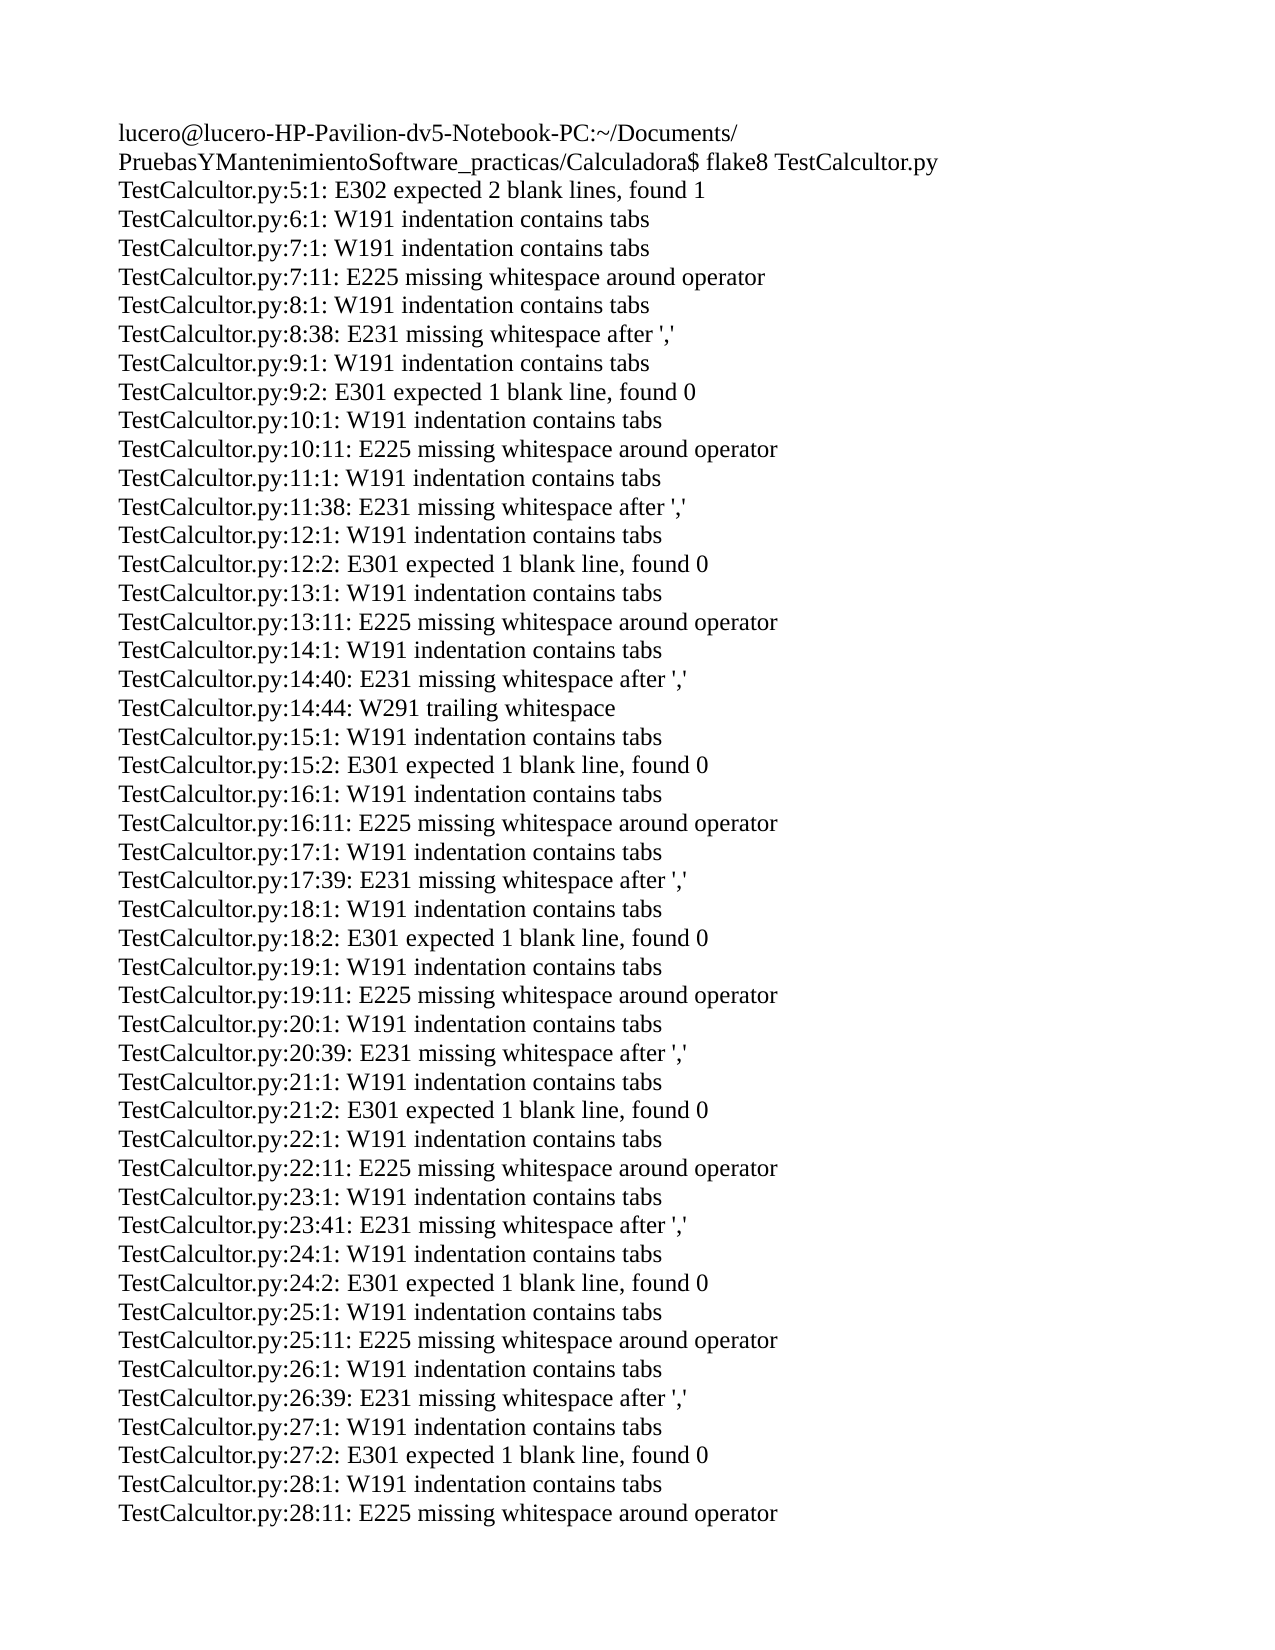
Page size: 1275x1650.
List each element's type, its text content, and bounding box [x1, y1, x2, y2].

text TestCalcultor.py:10:1: W191 indentation contains tabs [118, 406, 1157, 434]
text TestCalcultor.py:25:1: W191 indentation contains tabs [118, 1297, 1157, 1326]
text TestCalcultor.py:7:11: E225 missing whitespace around operator [118, 262, 1157, 291]
text TestCalcultor.py:27:1: W191 indentation contains tabs [118, 1412, 1157, 1441]
text TestCalcultor.py:21:2: E301 expected 1 blank line, found 0 [118, 1096, 1157, 1124]
text TestCalcultor.py:18:1: W191 indentation contains tabs [118, 894, 1157, 923]
text TestCalcultor.py:26:1: W191 indentation contains tabs [118, 1354, 1157, 1383]
text TestCalcultor.py:6:1: W191 indentation contains tabs [118, 204, 1157, 233]
text TestCalcultor.py:24:2: E301 expected 1 blank line, found 0 [118, 1268, 1157, 1297]
text TestCalcultor.py:14:1: W191 indentation contains tabs [118, 636, 1157, 664]
text TestCalcultor.py:23:1: W191 indentation contains tabs [118, 1182, 1157, 1211]
text TestCalcultor.py:28:11: E225 missing whitespace around operator [118, 1498, 1157, 1527]
text TestCalcultor.py:28:1: W191 indentation contains tabs [118, 1469, 1157, 1498]
text TestCalcultor.py:9:2: E301 expected 1 blank line, found 0 [118, 377, 1157, 406]
text TestCalcultor.py:21:1: W191 indentation contains tabs [118, 1067, 1157, 1096]
text TestCalcultor.py:8:38: E231 missing whitespace after ',' [118, 319, 1157, 348]
text TestCalcultor.py:5:1: E302 expected 2 blank lines, found 1 [118, 176, 1157, 204]
text TestCalcultor.py:13:11: E225 missing whitespace around operator [118, 607, 1157, 636]
text TestCalcultor.py:15:1: W191 indentation contains tabs [118, 722, 1157, 751]
text TestCalcultor.py:22:1: W191 indentation contains tabs [118, 1124, 1157, 1153]
text TestCalcultor.py:11:38: E231 missing whitespace after ',' [118, 492, 1157, 521]
text TestCalcultor.py:12:2: E301 expected 1 blank line, found 0 [118, 549, 1157, 578]
text lucero@lucero-HP-Pavilion-dv5-Notebook-PC:~/Documents/PruebasYMantenimientoSoftware_practicas/Calculadora$ flake8 TestCalcultor.py [118, 118, 1157, 176]
text TestCalcultor.py:19:11: E225 missing whitespace around operator [118, 981, 1157, 1009]
text TestCalcultor.py:9:1: W191 indentation contains tabs [118, 348, 1157, 377]
text TestCalcultor.py:27:2: E301 expected 1 blank line, found 0 [118, 1441, 1157, 1469]
text TestCalcultor.py:19:1: W191 indentation contains tabs [118, 952, 1157, 981]
text TestCalcultor.py:23:41: E231 missing whitespace after ',' [118, 1211, 1157, 1239]
text TestCalcultor.py:20:39: E231 missing whitespace after ',' [118, 1038, 1157, 1067]
text TestCalcultor.py:14:40: E231 missing whitespace after ',' [118, 664, 1157, 693]
text TestCalcultor.py:16:1: W191 indentation contains tabs [118, 779, 1157, 808]
text TestCalcultor.py:26:39: E231 missing whitespace after ',' [118, 1383, 1157, 1412]
text TestCalcultor.py:17:39: E231 missing whitespace after ',' [118, 866, 1157, 894]
text TestCalcultor.py:20:1: W191 indentation contains tabs [118, 1009, 1157, 1038]
text TestCalcultor.py:8:1: W191 indentation contains tabs [118, 291, 1157, 319]
text TestCalcultor.py:12:1: W191 indentation contains tabs [118, 521, 1157, 549]
text TestCalcultor.py:17:1: W191 indentation contains tabs [118, 837, 1157, 866]
text TestCalcultor.py:24:1: W191 indentation contains tabs [118, 1239, 1157, 1268]
text TestCalcultor.py:22:11: E225 missing whitespace around operator [118, 1153, 1157, 1182]
text TestCalcultor.py:14:44: W291 trailing whitespace [118, 693, 1157, 722]
text TestCalcultor.py:11:1: W191 indentation contains tabs [118, 463, 1157, 492]
text TestCalcultor.py:25:11: E225 missing whitespace around operator [118, 1326, 1157, 1354]
text TestCalcultor.py:15:2: E301 expected 1 blank line, found 0 [118, 751, 1157, 779]
text TestCalcultor.py:16:11: E225 missing whitespace around operator [118, 808, 1157, 837]
text TestCalcultor.py:18:2: E301 expected 1 blank line, found 0 [118, 923, 1157, 952]
text TestCalcultor.py:7:1: W191 indentation contains tabs [118, 233, 1157, 262]
text TestCalcultor.py:13:1: W191 indentation contains tabs [118, 578, 1157, 607]
text TestCalcultor.py:10:11: E225 missing whitespace around operator [118, 434, 1157, 463]
